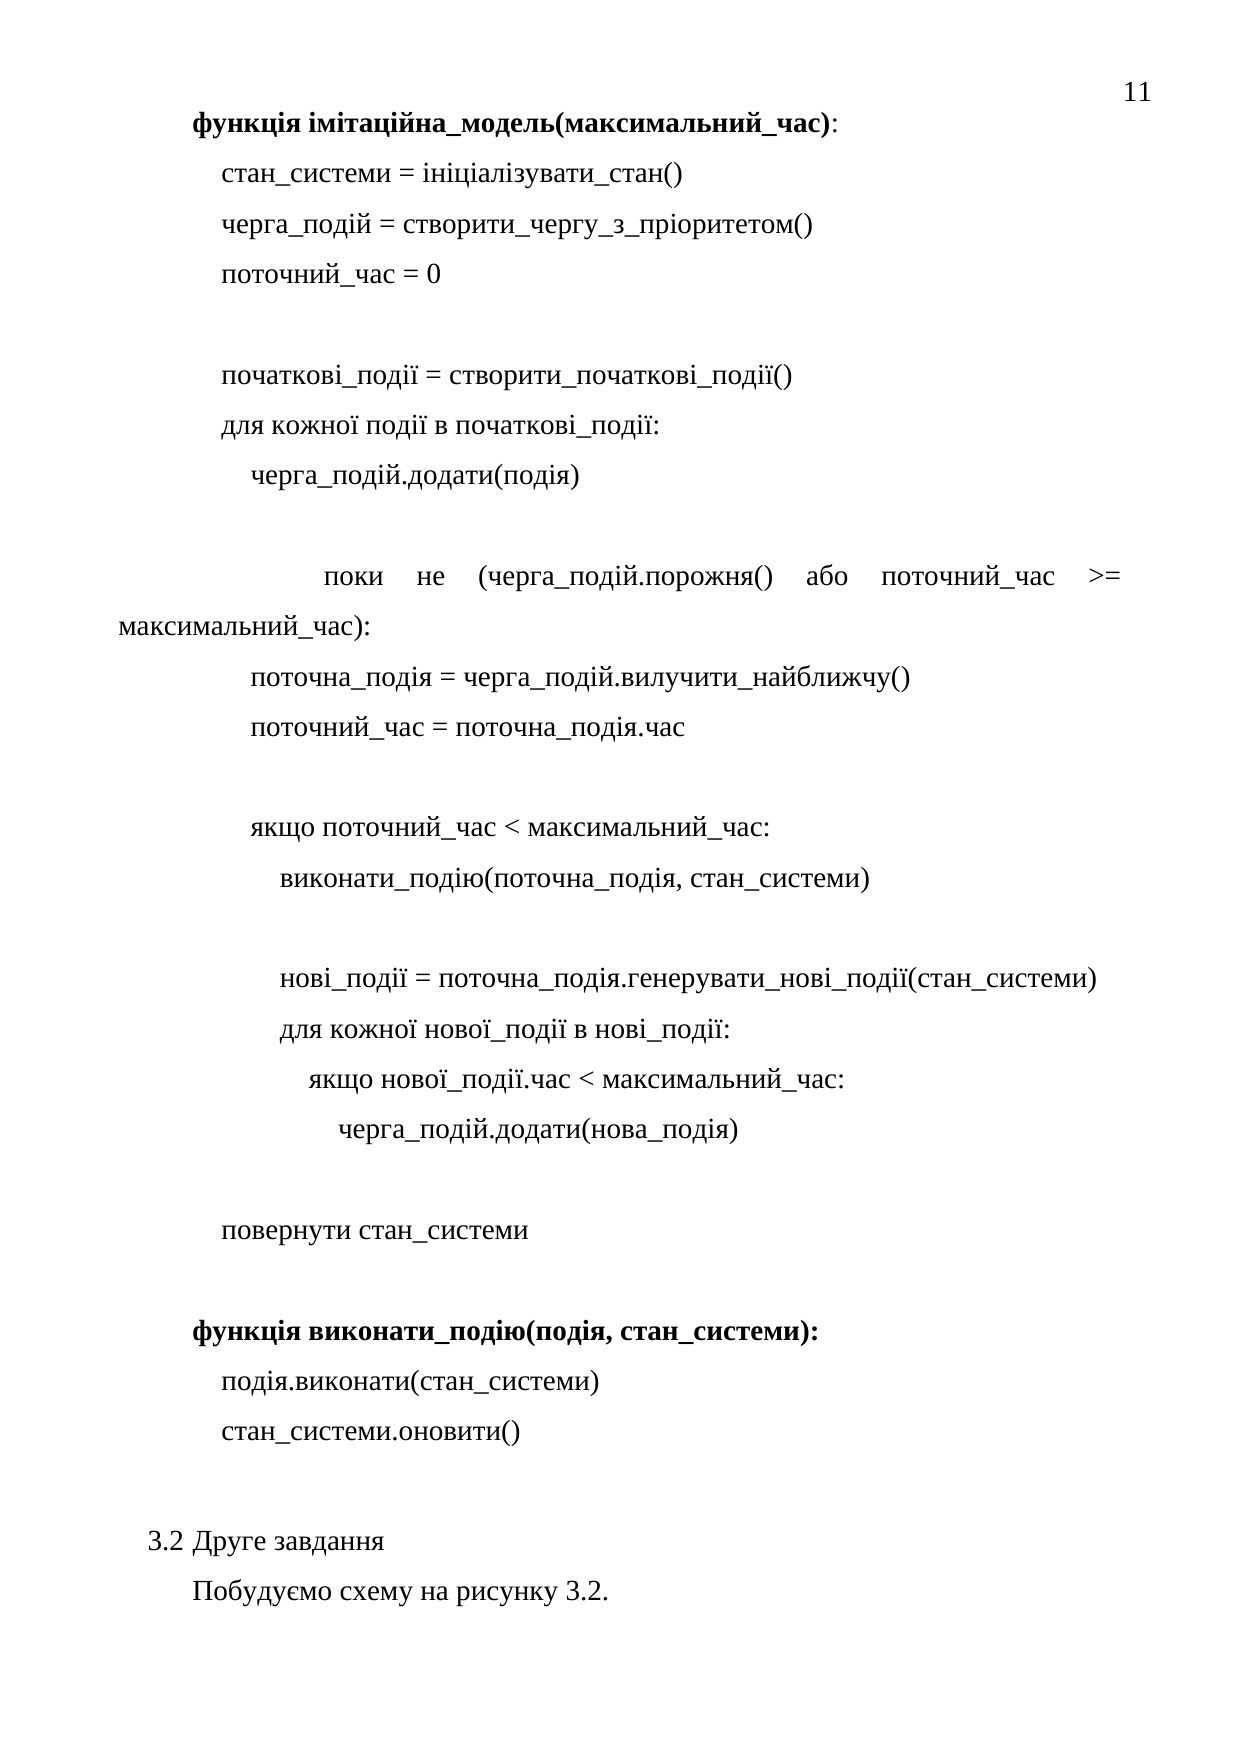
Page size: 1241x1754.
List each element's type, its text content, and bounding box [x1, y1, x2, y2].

text поточний_час = поточна_подія.час [118, 709, 1122, 742]
text функція імітаційна_модель(максимальний_час): [118, 105, 1122, 139]
text якщо нової_події.час < максимальний_час: [118, 1061, 1122, 1095]
text подія.виконати(стан_системи) [118, 1363, 1122, 1397]
text виконати_подію(поточна_подія, стан_системи) [118, 860, 1122, 893]
text якщо поточний_час < максимальний_час: [118, 809, 1122, 843]
text стан_системи.оновити() [118, 1413, 1122, 1447]
text черга_подій.додати(нова_подія) [118, 1111, 1122, 1145]
text стан_системи = ініціалізувати_стан() [118, 156, 1122, 189]
text нові_події = поточна_подія.генерувати_нові_події(стан_системи) [118, 961, 1122, 994]
text поточна_подія = черга_подій.вилучити_найближчу() [118, 659, 1122, 692]
text поки не (черга_подій.порожня() або поточний_час >= максимальний_час): [118, 558, 1122, 642]
text початкові_події = створити_початкові_події() [118, 357, 1122, 390]
subtitle Друге завдання [118, 1523, 1122, 1557]
text функція виконати_подію(подія, стан_системи): [118, 1313, 1122, 1346]
text Побудуємо схему на рисунку 3.2. [118, 1573, 1122, 1607]
text черга_подій = створити_чергу_з_пріоритетом() [118, 206, 1122, 239]
text повернути стан_системи [118, 1212, 1122, 1246]
text для кожної події в початкові_події: [118, 407, 1122, 441]
text поточний_час = 0 [118, 256, 1122, 290]
text черга_подій.додати(подія) [118, 457, 1122, 491]
text для кожної нової_події в нові_події: [118, 1011, 1122, 1044]
